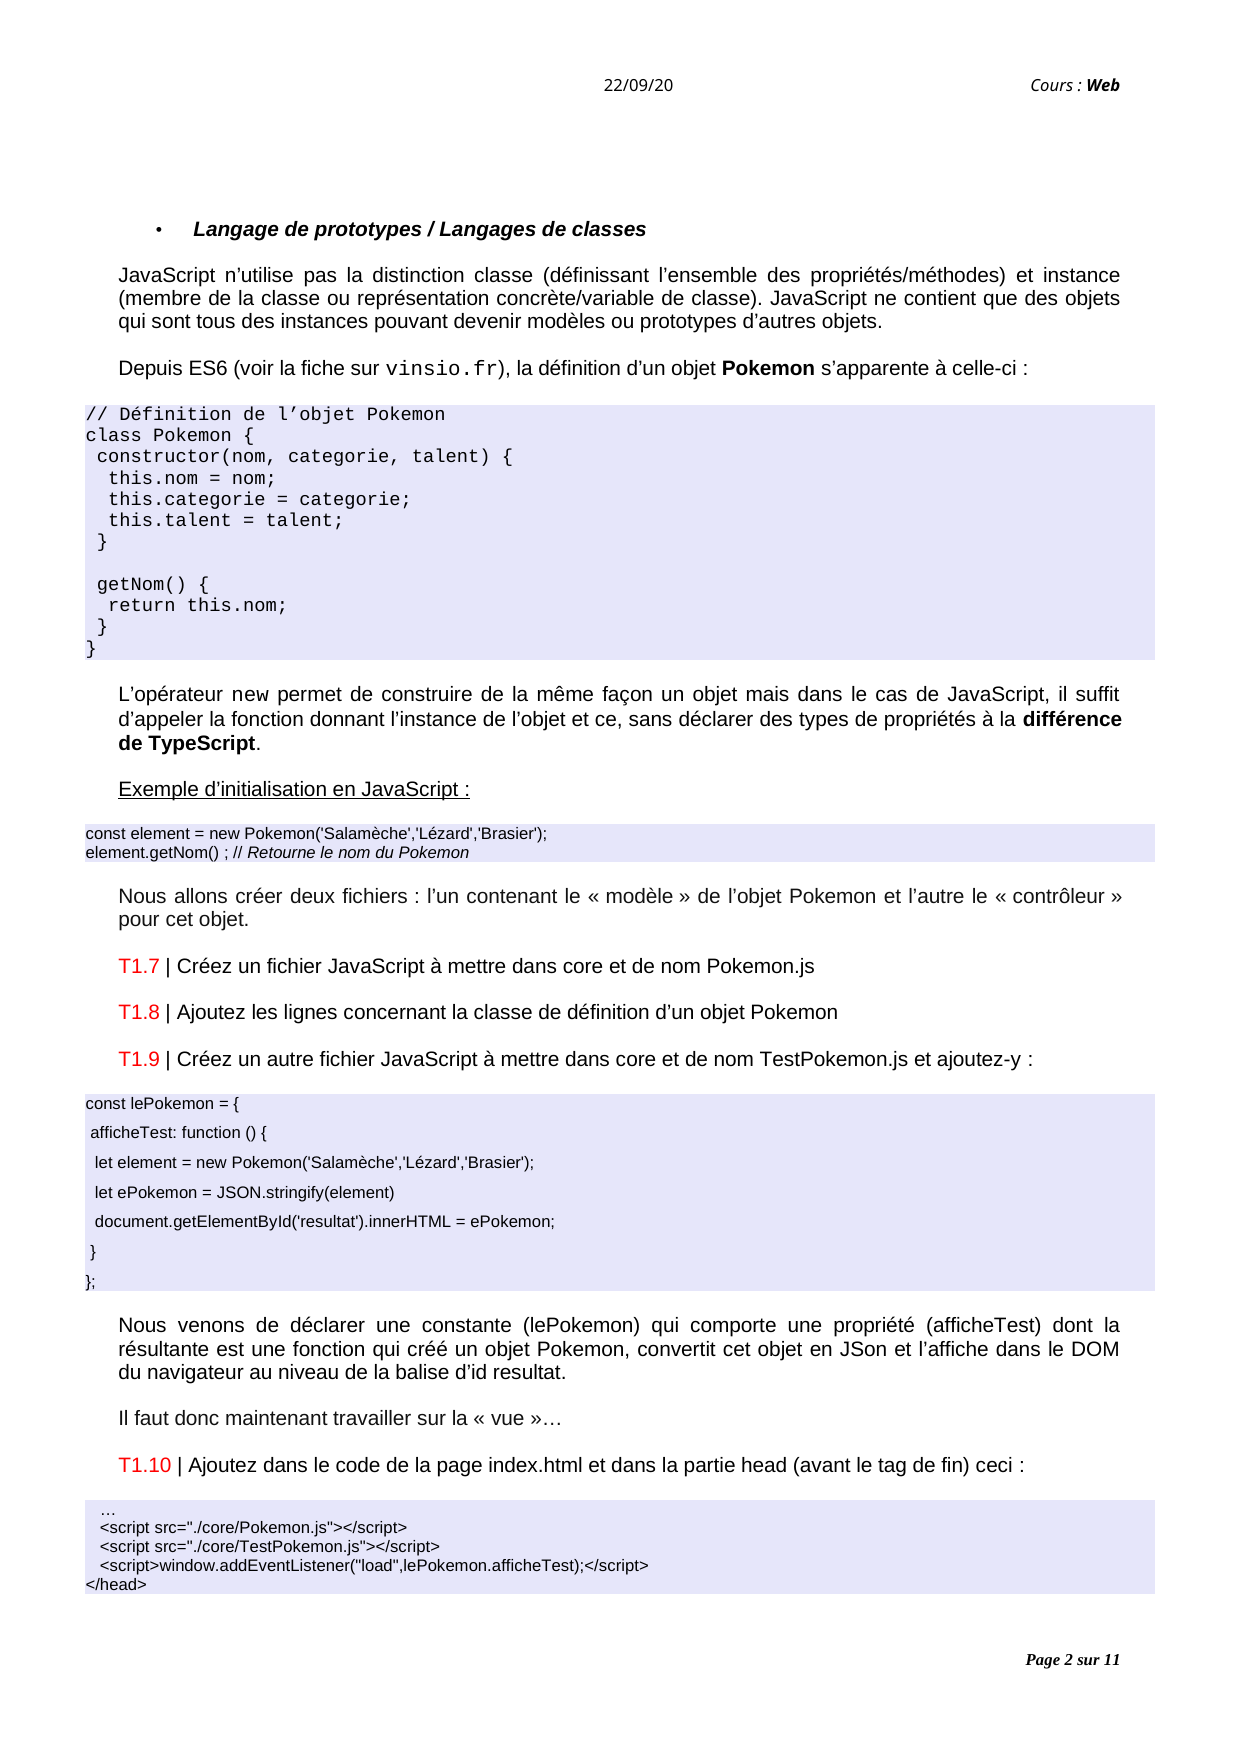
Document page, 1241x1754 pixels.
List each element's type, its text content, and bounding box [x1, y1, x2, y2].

text } [85, 617, 1155, 638]
text … [85, 1500, 1155, 1519]
text <script src="./core/Pokemon.js"></script> [85, 1519, 1155, 1537]
text T1.10 | Ajoutez dans le code de la page index.html et dans la partie head (avant le tag de fin) ceci : [118, 1453, 1122, 1477]
text T1.8 | Ajoutez les lignes concernant la classe de définition d’un objet Pokemon [118, 1001, 1122, 1024]
text Il faut donc maintenant travailler sur la « vue »… [118, 1407, 1122, 1430]
text Nous allons créer deux fichiers : l’un contenant le « modèle » de l’objet Pokemon et l’autre le « contrôleur » pour cet objet. [118, 885, 1122, 931]
text } [85, 1231, 1155, 1261]
text getNom() { [85, 575, 1155, 596]
text Exemple d’initialisation en JavaScript : [118, 778, 1122, 801]
text T1.7 | Créez un fichier JavaScript à mettre dans core et de nom Pokemon.js [118, 954, 1122, 978]
text T1.9 | Créez un autre fichier JavaScript à mettre dans core et de nom TestPokemon.js et ajoutez-y : [118, 1047, 1122, 1071]
text </head> [85, 1575, 1155, 1594]
text constructor(nom, categorie, talent) { [85, 447, 1155, 468]
text L’opérateur new permet de construire de la même façon un objet mais dans le cas de JavaScript, il suffit d’appeler la fonction donnant l’instance de l’objet et ce, sans déclarer des types de propriétés à la différence de TypeScript. [118, 683, 1122, 754]
text const lePokemon = { [85, 1094, 1155, 1113]
text } [85, 638, 1155, 660]
text this.talent = talent; [85, 511, 1155, 532]
text const element = new Pokemon('Salamèche','Lézard','Brasier'); [85, 824, 1155, 843]
text this.categorie = categorie; [85, 490, 1155, 511]
text let ePokemon = JSON.stringify(element) [85, 1172, 1155, 1202]
text return this.nom; [85, 596, 1155, 617]
text <script>window.addEventListener("load",lePokemon.afficheTest);</script> [85, 1556, 1155, 1575]
text element.getNom() ; // Retourne le nom du Pokemon [85, 843, 1155, 862]
text JavaScript n’utilise pas la distinction classe (définissant l’ensemble des propriétés/méthodes) et instance (membre de la classe ou représentation concrète/variable de classe). JavaScript ne contient que des objets qui sont tous des instances pouvant devenir modèles ou prototypes d’autres objets. [118, 264, 1122, 333]
text Depuis ES6 (voir la fiche sur vinsio.fr), la définition d’un objet Pokemon s’apparente à celle-ci : [118, 357, 1122, 382]
text <script src="./core/TestPokemon.js"></script> [85, 1537, 1155, 1556]
text let element = new Pokemon('Salamèche','Lézard','Brasier'); [85, 1142, 1155, 1172]
text this.nom = nom; [85, 468, 1155, 490]
text }; [85, 1261, 1155, 1291]
text } [85, 532, 1155, 553]
text afficheTest: function () { [85, 1113, 1155, 1142]
text Nous venons de déclarer une constante (lePokemon) qui comporte une propriété (afficheTest) dont la résultante est une fonction qui créé un objet Pokemon, convertit cet objet en JSon et l’affiche dans le DOM du navigateur au niveau de la balise d’id resultat. [118, 1314, 1122, 1384]
text // Définition de l’objet Pokemon [85, 405, 1155, 426]
text class Pokemon { [85, 426, 1155, 447]
text document.getElementById('resultat').innerHTML = ePokemon; [85, 1202, 1155, 1231]
list Langage de prototypes / Langages de classes [156, 217, 1122, 240]
